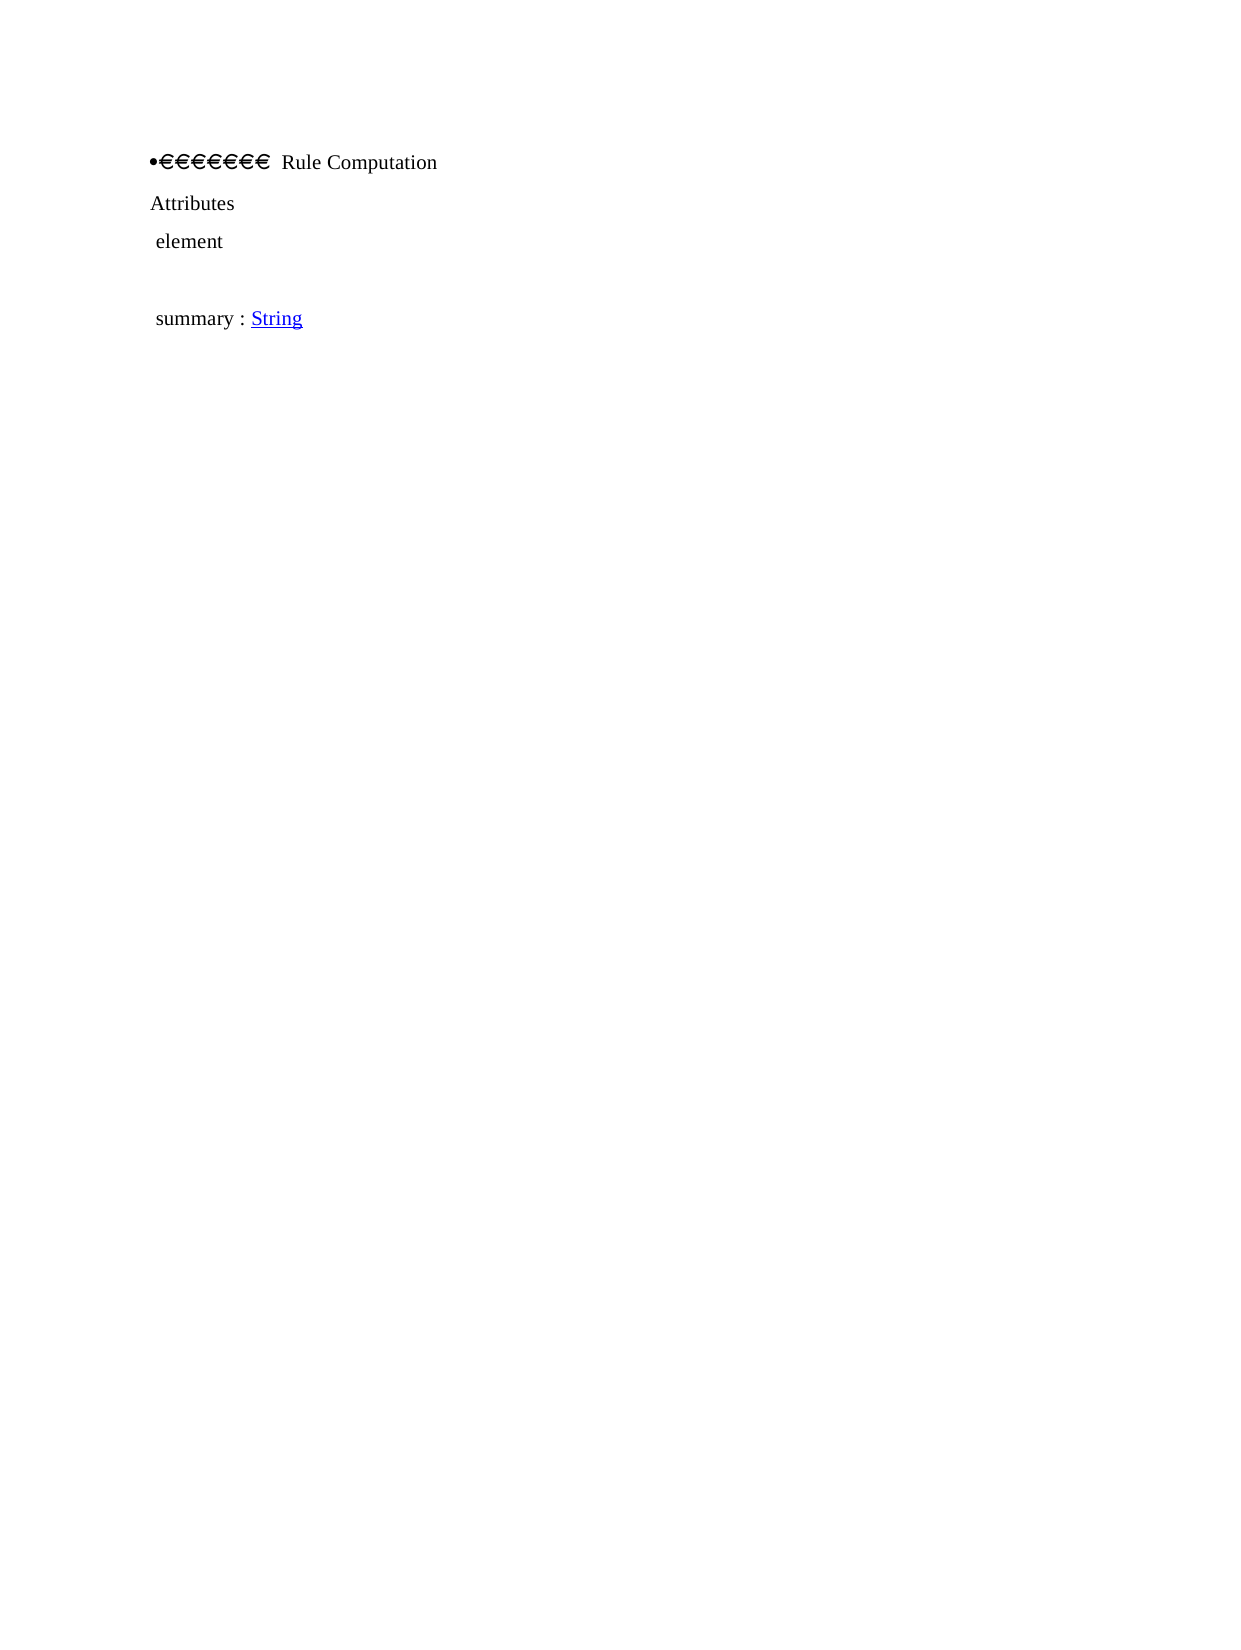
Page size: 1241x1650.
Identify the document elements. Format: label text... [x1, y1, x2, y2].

text · Rule Computation [150, 150, 1090, 174]
text Attributes [150, 191, 1090, 215]
text element [150, 229, 1090, 253]
text summary : String [150, 306, 1090, 330]
